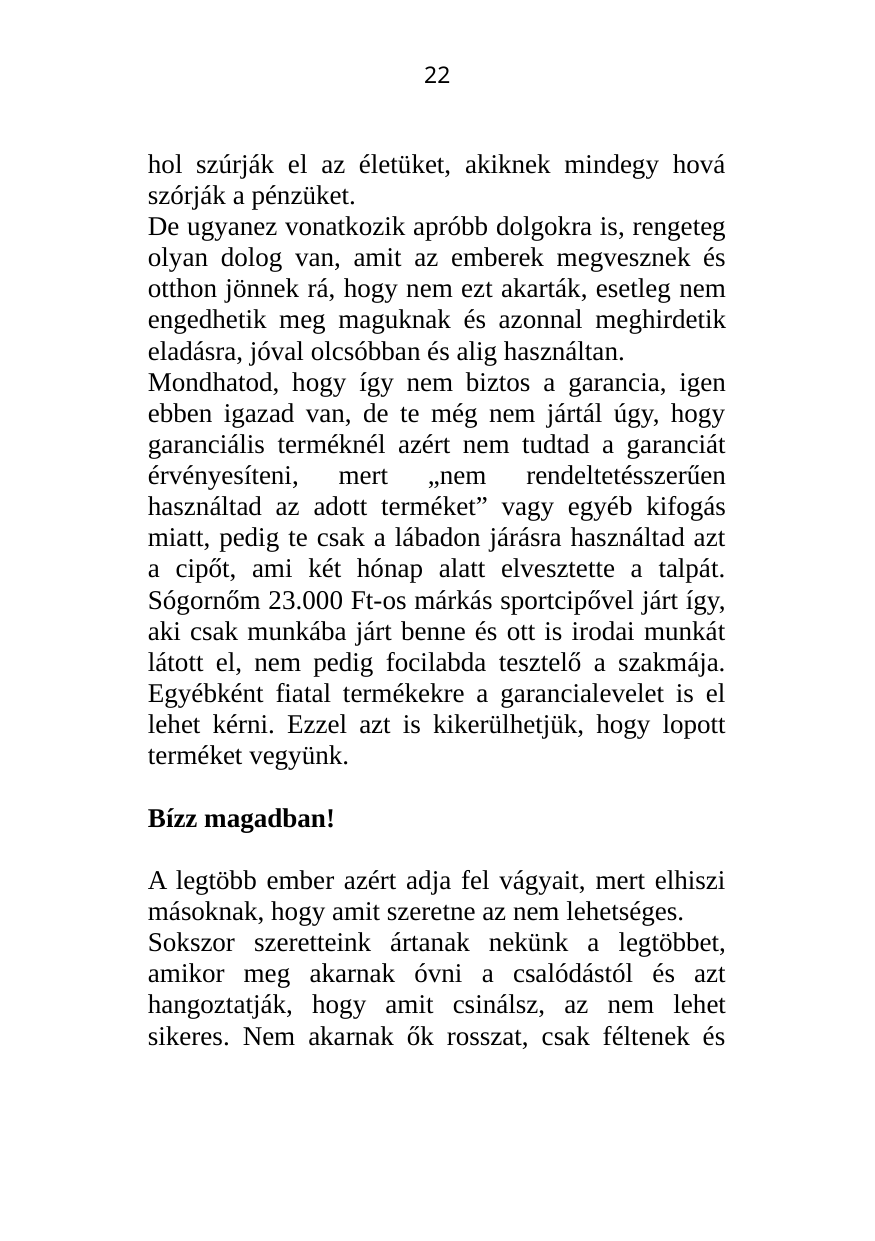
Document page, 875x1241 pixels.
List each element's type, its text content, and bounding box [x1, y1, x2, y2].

text A legtöbb ember azért adja fel vágyait, mert elhiszi másoknak, hogy amit szeretne az nem lehetséges. [148, 864, 726, 926]
text De ugyanez vonatkozik apróbb dolgokra is, rengeteg olyan dolog van, amit az emberek megvesznek és otthon jönnek rá, hogy nem ezt akarták, esetleg nem engedhetik meg maguknak és azonnal meghirdetik eladásra, jóval olcsóbban és alig használtan. [148, 210, 726, 366]
text Bízz magadban! [148, 802, 726, 833]
text Mondhatod, hogy így nem biztos a garancia, igen ebben igazad van, de te még nem jártál úgy, hogy garanciális terméknél azért nem tudtad a garanciát érvényesíteni, mert „nem rendeltetésszerűen használtad az adott terméket” vagy egyéb kifogás miatt, pedig te csak a lábadon járásra használtad azt a cipőt, ami két hónap alatt elvesztette a talpát. Sógornőm 23.000 Ft-os márkás sportcipővel járt így, aki csak munkába járt benne és ott is irodai munkát látott el, nem pedig focilabda tesztelő a szakmája. Egyébként fiatal termékekre a garancialevelet is el lehet kérni. Ezzel azt is kikerülhetjük, hogy lopott terméket vegyünk. [148, 366, 726, 771]
text Sokszor szeretteink ártanak nekünk a legtöbbet, amikor meg akarnak óvni a csalódástól és azt hangoztatják, hogy amit csinálsz, az nem lehet sikeres. Nem akarnak ők rosszat, csak féltenek és [148, 926, 726, 1051]
text hol szúrják el az életüket, akiknek mindegy hová szórják a pénzüket. [148, 148, 726, 210]
